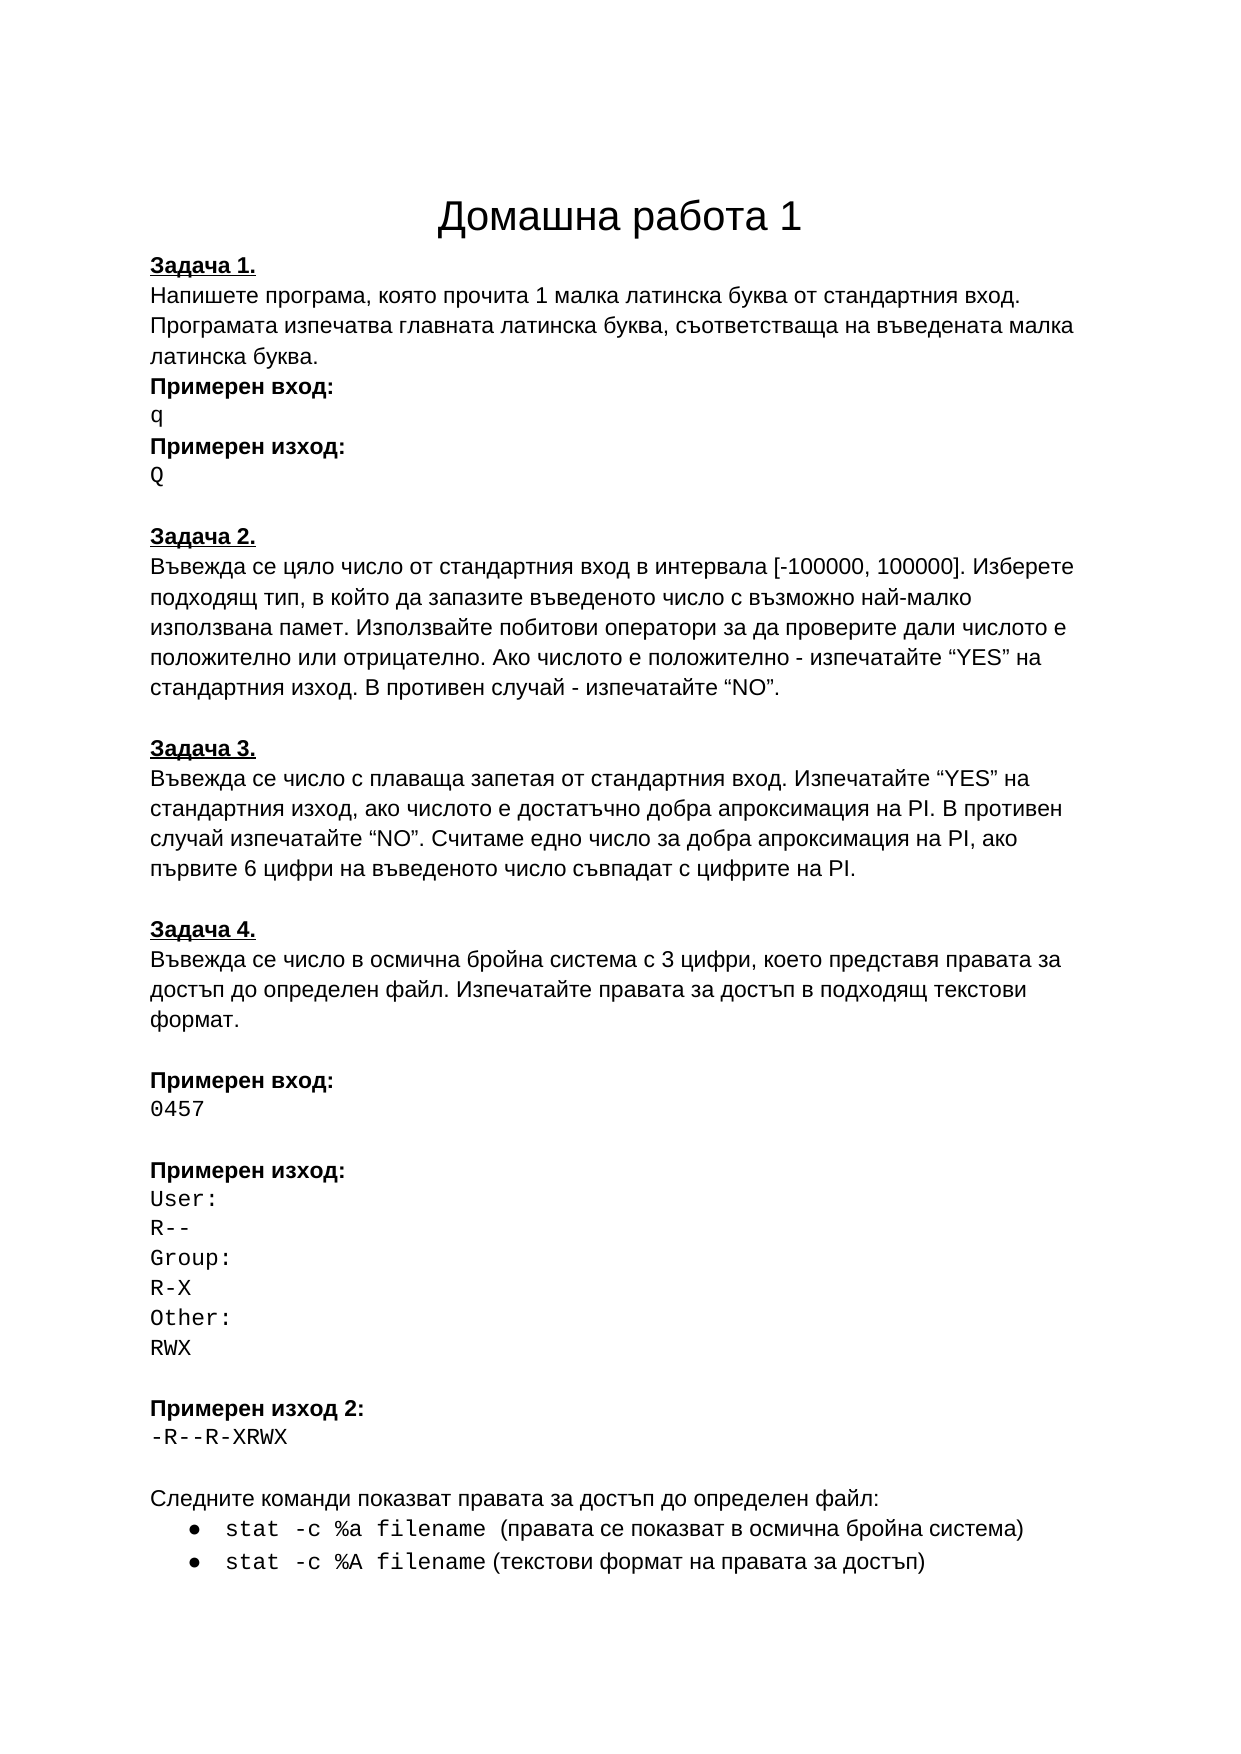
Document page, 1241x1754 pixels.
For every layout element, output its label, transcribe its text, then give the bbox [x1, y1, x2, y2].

text Примерен вход: [150, 373, 1090, 399]
text Въвежда се число в осмична бройна система с 3 цифри, което представя правата за достъп до определен файл. Изпечатайте правата за достъп в подходящ текстови формат. [150, 946, 1090, 1033]
text Въвежда се число с плаваща запетая от стандартния вход. Изпечатайте “YES” на стандартния изход, ако числото е достатъчно добра апроксимация на PI. В противен случай изпечатайте “NO”. Считаме едно число за добра апроксимация на PI, ако първите 6 цифри на въведеното число съвпадат с цифрите на PI. [150, 765, 1090, 882]
list stat -c %a filename (правата се показват в осмична бройна система) [187, 1515, 1090, 1544]
text RWX [150, 1336, 1090, 1362]
text Задача 3. [150, 734, 1090, 761]
text R-- [150, 1217, 1090, 1243]
text Задача 4. [150, 916, 1090, 942]
text Следните команди показват правата за достъп до определен файл: [150, 1485, 1090, 1512]
text Задача 1. [150, 252, 1090, 278]
text q [150, 403, 1090, 429]
text User: [150, 1187, 1090, 1213]
text Group: [150, 1246, 1090, 1272]
text R-X [150, 1276, 1090, 1302]
text Q [150, 463, 1090, 489]
text 0457 [150, 1097, 1090, 1123]
list stat -c %A filename (текстови формат на правата за достъп) [187, 1548, 1090, 1576]
text Примерен изход: [150, 433, 1090, 459]
text Примерен изход: [150, 1157, 1090, 1183]
text -R--R-XRWX [150, 1426, 1090, 1452]
text Въвежда се цяло число от стандартния вход в интервала [-100000, 100000]. Изберете подходящ тип, в който да запазите въведеното число с възможно най-малко използвана памет. Използвайте побитови оператори за да проверите дали числото е положително или отрицателно. Ако числото е положително - изпечатайте “YES” на стандартния изход. В противен случай - изпечатайте “NO”. [150, 553, 1090, 701]
text Other: [150, 1306, 1090, 1332]
text Примерен вход: [150, 1067, 1090, 1093]
text Примерен изход 2: [150, 1395, 1090, 1422]
text Напишете програма, която прочита 1 малка латинска буква от стандартния вход. Програмата изпечатва главната латинска буква, съответстваща на въведената малка латинска буква. [150, 282, 1090, 369]
text Задача 2. [150, 523, 1090, 549]
subtitle Домашна работа 1 [150, 192, 1090, 239]
